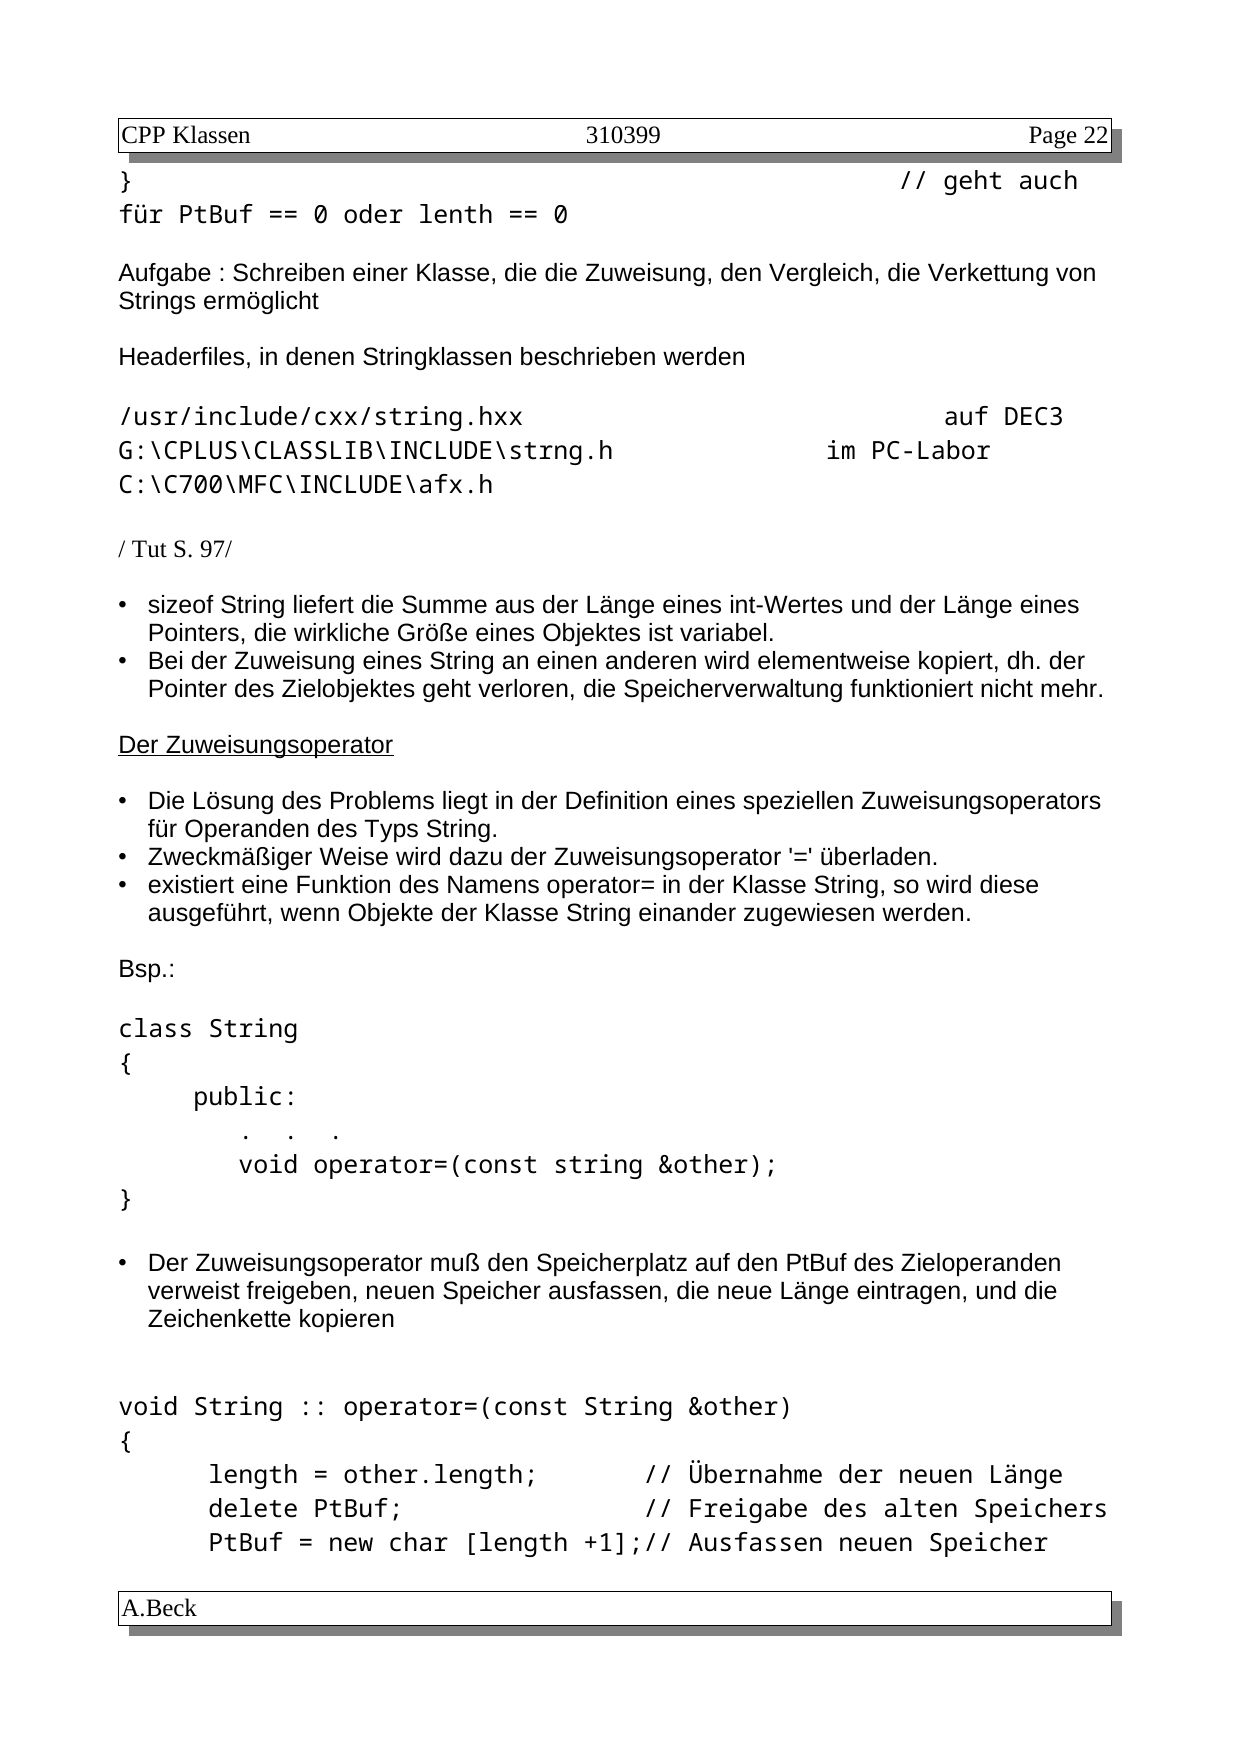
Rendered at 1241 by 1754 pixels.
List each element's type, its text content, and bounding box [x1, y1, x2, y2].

text Headerfiles, in denen Stringklassen beschrieben werden [118, 343, 1122, 371]
text } [118, 1181, 1122, 1215]
text } // geht auch für PtBuf == 0 oder lenth == 0 [118, 163, 1122, 231]
text . . . [118, 1113, 1122, 1147]
text G:\CPLUS\CLASSLIB\INCLUDE\strng.h im PC-Labor [118, 433, 1122, 467]
list Die Lösung des Problems liegt in der Definition eines speziellen Zuweisungsoperators für Operanden des Typs String. [118, 787, 1122, 843]
text Bsp.: [118, 955, 1122, 983]
text length = other.length; // Übernahme der neuen Länge [118, 1457, 1122, 1491]
list Bei der Zuweisung eines String an einen anderen wird elementweise kopiert, dh. der Pointer des Zielobjektes geht verloren, die Speicherverwaltung funktioniert nicht mehr. [118, 647, 1122, 703]
list sizeof String liefert die Summe aus der Länge eines int-Wertes und der Länge eines Pointers, die wirkliche Größe eines Objektes ist variabel. [118, 591, 1122, 647]
text C:\C700\MFC\INCLUDE\afx.h [118, 467, 1122, 501]
text Aufgabe : Schreiben einer Klasse, die die Zuweisung, den Vergleich, die Verkettung von Strings ermöglicht [118, 259, 1122, 315]
text /usr/include/cxx/string.hxx auf DEC3 [118, 399, 1122, 433]
text PtBuf = new char [length +1];// Ausfassen neuen Speicher [118, 1525, 1122, 1559]
text void String :: operator=(const String &other) [118, 1389, 1122, 1423]
list Der Zuweisungsoperator muß den Speicherplatz auf den PtBuf des Zieloperanden verweist freigeben, neuen Speicher ausfassen, die neue Länge eintragen, und die Zeichenkette kopieren [118, 1249, 1122, 1333]
text / Tut S. 97/ [118, 535, 1122, 563]
text { [118, 1423, 1122, 1457]
list Zweckmäßiger Weise wird dazu der Zuweisungsoperator '=' überladen. [118, 843, 1122, 871]
list existiert eine Funktion des Namens operator= in der Klasse String, so wird diese ausgeführt, wenn Objekte der Klasse String einander zugewiesen werden. [118, 871, 1122, 927]
text { [118, 1045, 1122, 1079]
text delete PtBuf; // Freigabe des alten Speichers [118, 1491, 1122, 1525]
text Der Zuweisungsoperator [118, 731, 1122, 759]
text class String [118, 1011, 1122, 1045]
text public: [118, 1079, 1122, 1113]
text void operator=(const string &other); [118, 1147, 1122, 1181]
